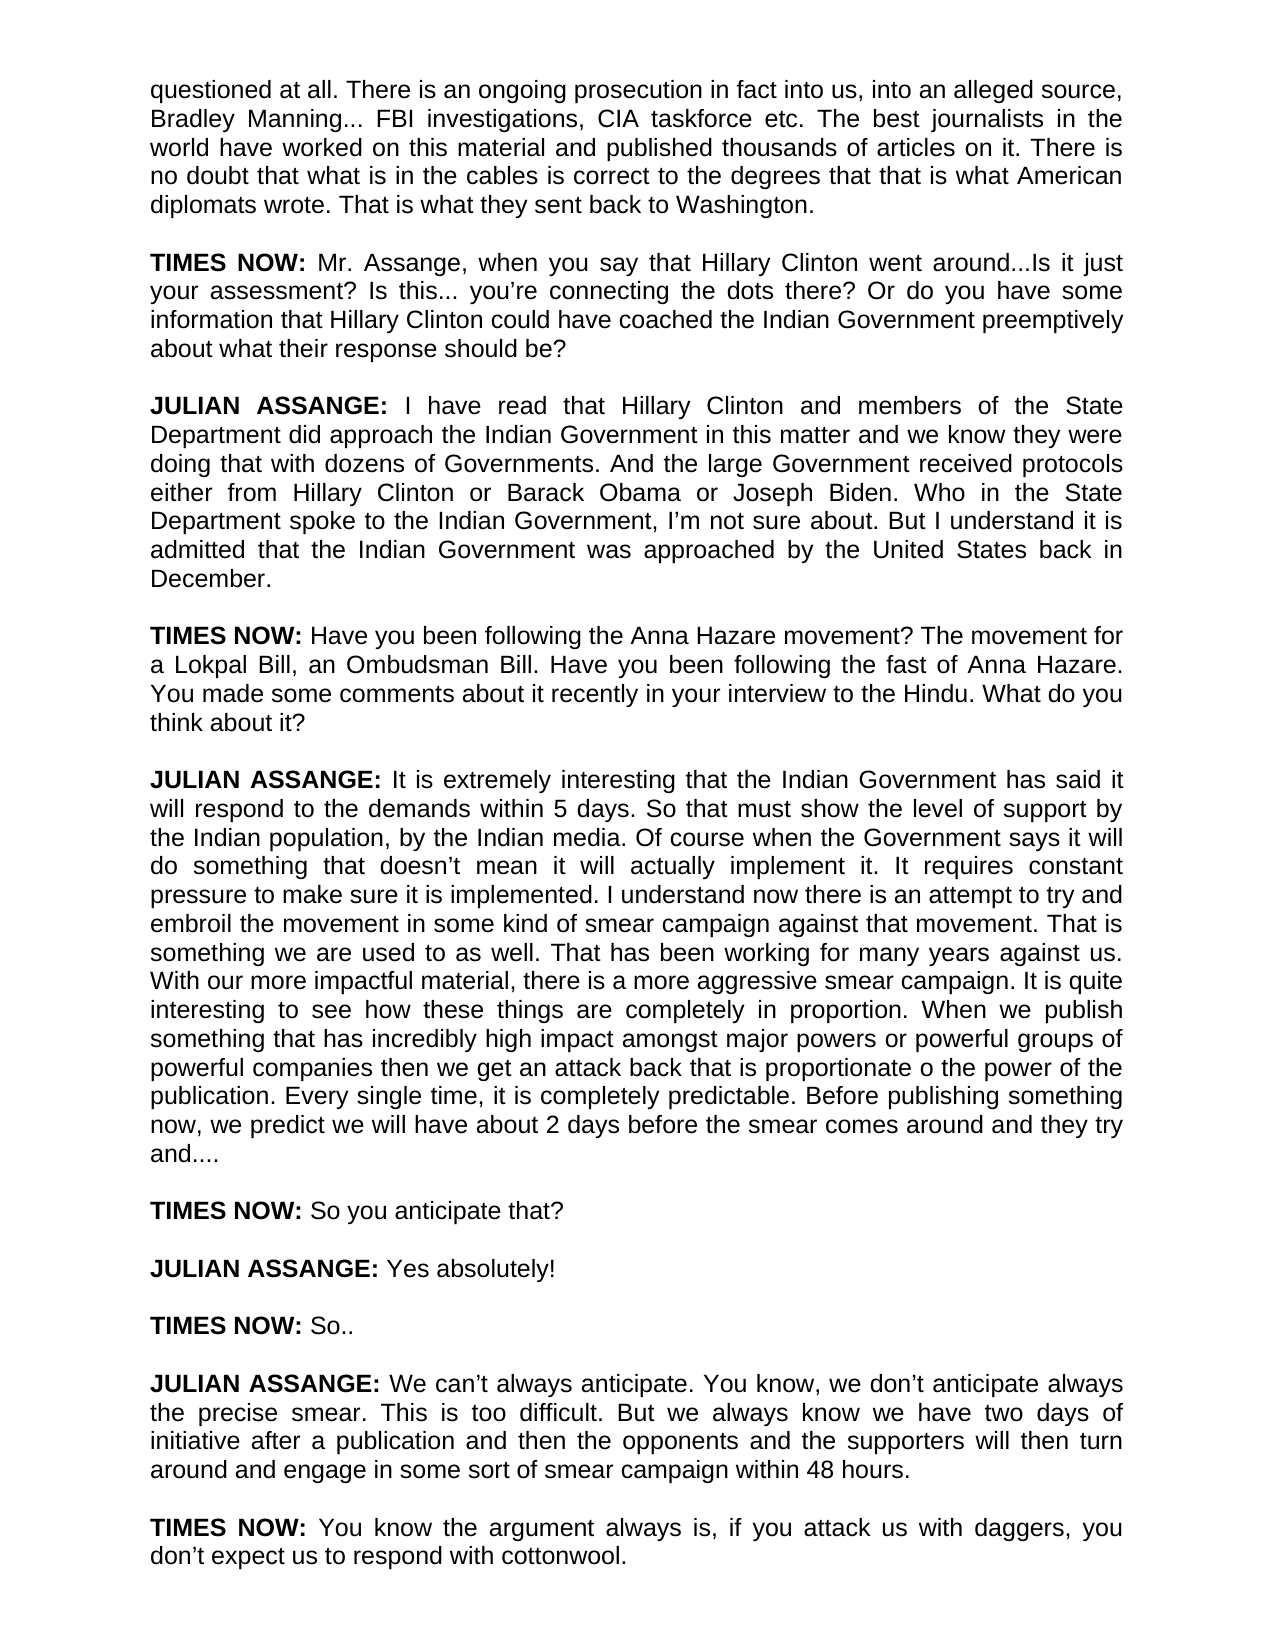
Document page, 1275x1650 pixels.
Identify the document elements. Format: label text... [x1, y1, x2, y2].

text TIMES NOW: So.. [150, 1311, 1125, 1340]
text JULIAN ASSANGE: Yes absolutely! [150, 1254, 1125, 1282]
text TIMES NOW: So you anticipate that? [150, 1196, 1125, 1225]
text JULIAN ASSANGE: I have read that Hillary Clinton and members of the State Department did approach the Indian Government in this matter and we know they were doing that with dozens of Governments. And the large Government received protocols either from Hillary Clinton or Barack Obama or Joseph Biden. Who in the State Department spoke to the Indian Government, I’m not sure about. But I understand it is admitted that the Indian Government was approached by the United States back in December. [150, 391, 1125, 592]
text JULIAN ASSANGE: We can’t always anticipate. You know, we don’t anticipate always the precise smear. This is too difficult. But we always know we have two days of initiative after a publication and then the opponents and the supporters will then turn around and engage in some sort of smear campaign within 48 hours. [150, 1369, 1125, 1484]
text TIMES NOW: You know the argument always is, if you attack us with daggers, you don’t expect us to respond with cottonwool. [150, 1512, 1125, 1570]
text questioned at all. There is an ongoing prosecution in fact into us, into an alleged source, Bradley Manning... FBI investigations, CIA taskforce etc. The best journalists in the world have worked on this material and published thousands of articles on it. There is no doubt that what is in the cables is correct to the degrees that that is what American diplomats wrote. That is what they sent back to Washington. [150, 75, 1125, 219]
text TIMES NOW: Have you been following the Anna Hazare movement? The movement for a Lokpal Bill, an Ombudsman Bill. Have you been following the fast of Anna Hazare. You made some comments about it recently in your interview to the Hindu. What do you think about it? [150, 621, 1125, 736]
text JULIAN ASSANGE: It is extremely interesting that the Indian Government has said it will respond to the demands within 5 days. So that must show the level of support by the Indian population, by the Indian media. Of course when the Government says it will do something that doesn’t mean it will actually implement it. It requires constant pressure to make sure it is implemented. I understand now there is an attempt to try and embroil the movement in some kind of smear campaign against that movement. That is something we are used to as well. That has been working for many years against us. With our more impactful material, there is a more aggressive smear campaign. It is quite interesting to see how these things are completely in proportion. When we publish something that has incredibly high impact amongst major powers or powerful groups of powerful companies then we get an attack back that is proportionate o the power of the publication. Every single time, it is completely predictable. Before publishing something now, we predict we will have about 2 days before the smear comes around and they try and.... [150, 765, 1125, 1167]
text TIMES NOW: Mr. Assange, when you say that Hillary Clinton went around...Is it just your assessment? Is this... you’re connecting the dots there? Or do you have some information that Hillary Clinton could have coached the Indian Government preemptively about what their response should be? [150, 247, 1125, 362]
